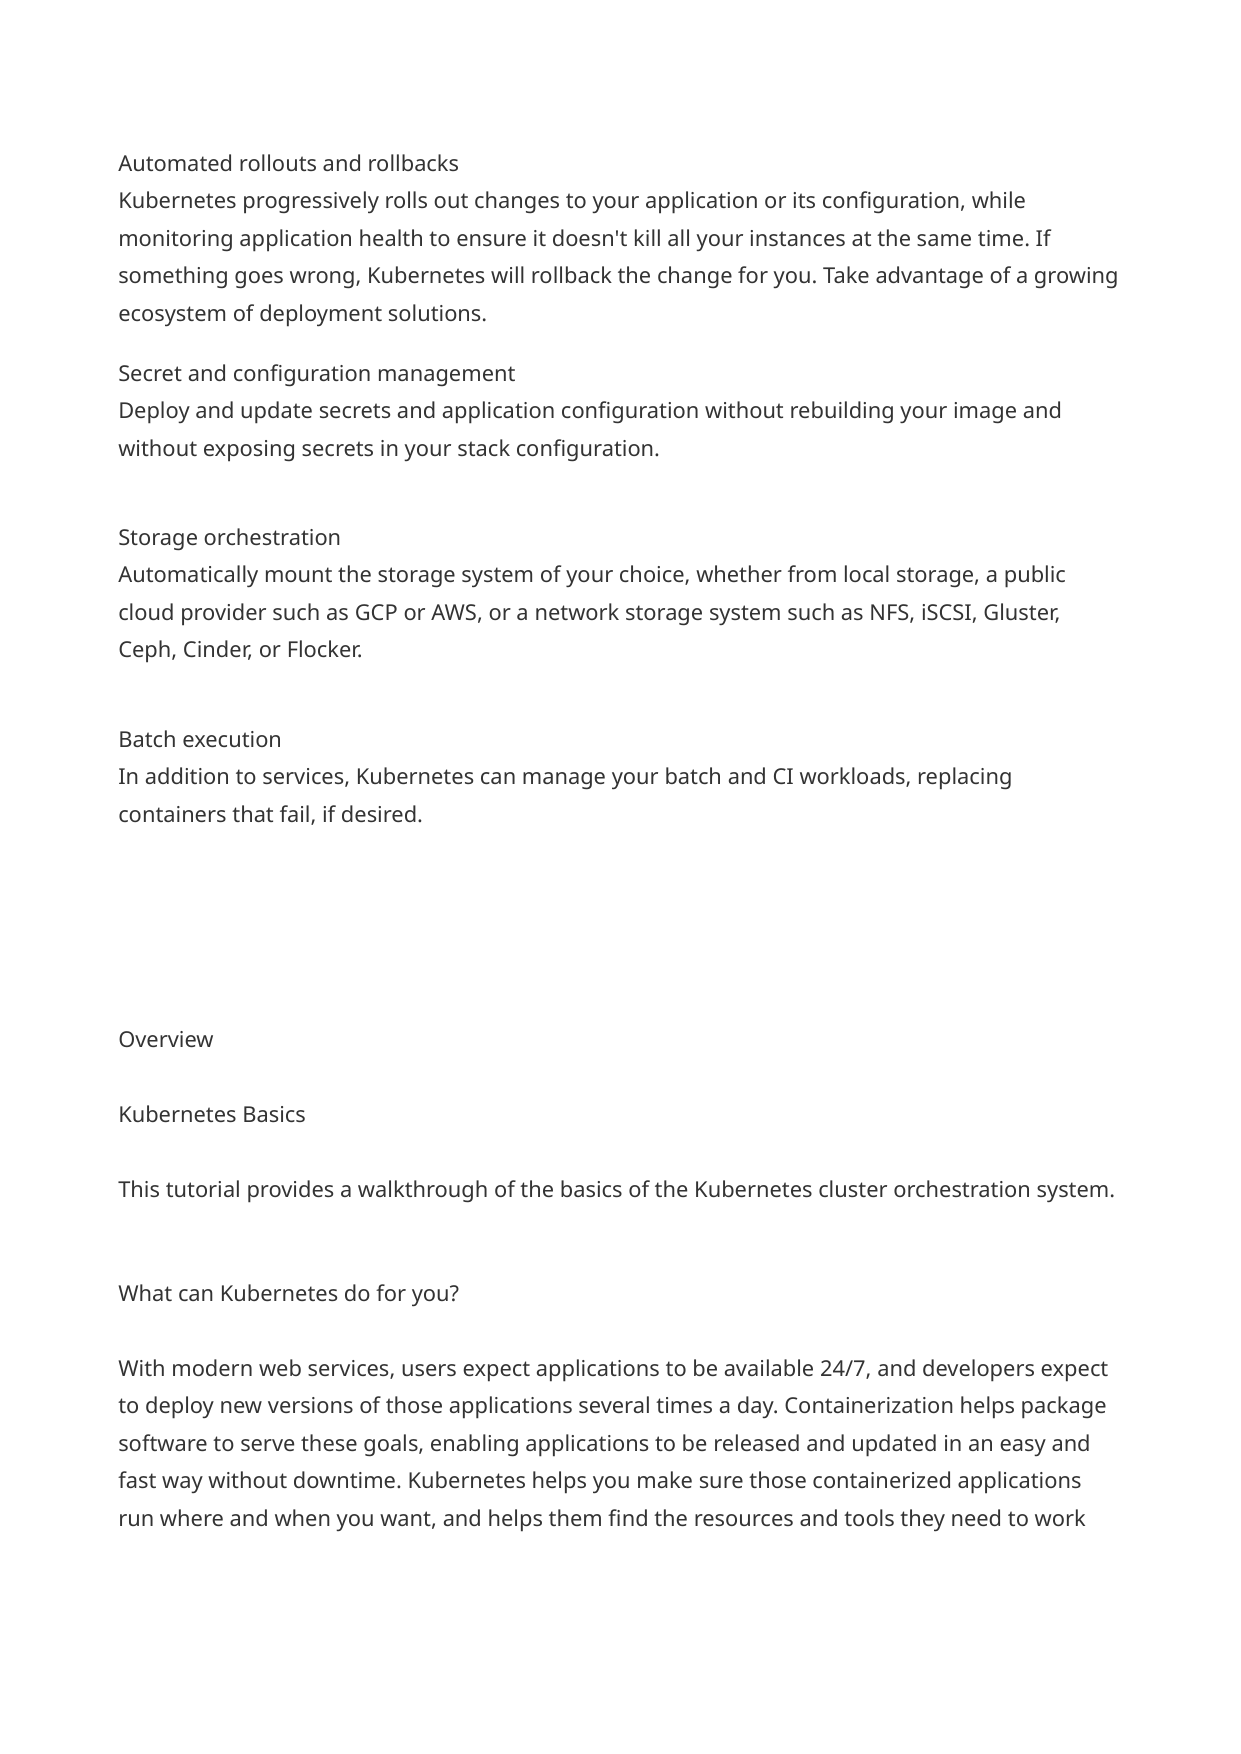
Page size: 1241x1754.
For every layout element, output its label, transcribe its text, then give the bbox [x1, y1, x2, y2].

subtitle Storage orchestration [118, 522, 1122, 552]
subtitle Automated rollouts and rollbacks [118, 148, 1122, 178]
text Deploy and update secrets and application configuration without rebuilding your image and without exposing secrets in your stack configuration. [118, 387, 1122, 462]
text Kubernetes progressively rolls out changes to your application or its configuration, while monitoring application health to ensure it doesn't kill all your instances at the same time. If something goes wrong, Kubernetes will rollback the change for you. Take advantage of a growing ecosystem of deployment solutions. [118, 178, 1122, 328]
subtitle Kubernetes Basics [118, 1091, 1122, 1128]
subtitle Overview [118, 1016, 1122, 1053]
text This tutorial provides a walkthrough of the basics of the Kubernetes cluster orchestration system. [118, 1166, 1122, 1203]
text With modern web services, users expect applications to be available 24/7, and developers expect to deploy new versions of those applications several times a day. Containerization helps package software to serve these goals, enabling applications to be released and updated in an easy and fast way without downtime. Kubernetes helps you make sure those containerized applications run where and when you want, and helps them find the resources and tools they need to work [118, 1345, 1122, 1532]
subtitle Secret and configuration management [118, 357, 1122, 387]
text Automatically mount the storage system of your choice, whether from local storage, a public cloud provider such as GCP or AWS, or a network storage system such as NFS, iSCSI, Gluster, Ceph, Cinder, or Flocker. [118, 552, 1122, 664]
subtitle What can Kubernetes do for you? [118, 1270, 1122, 1307]
text In addition to services, Kubernetes can manage your batch and CI workloads, replacing containers that fail, if desired. [118, 753, 1122, 828]
subtitle Batch execution [118, 724, 1122, 753]
